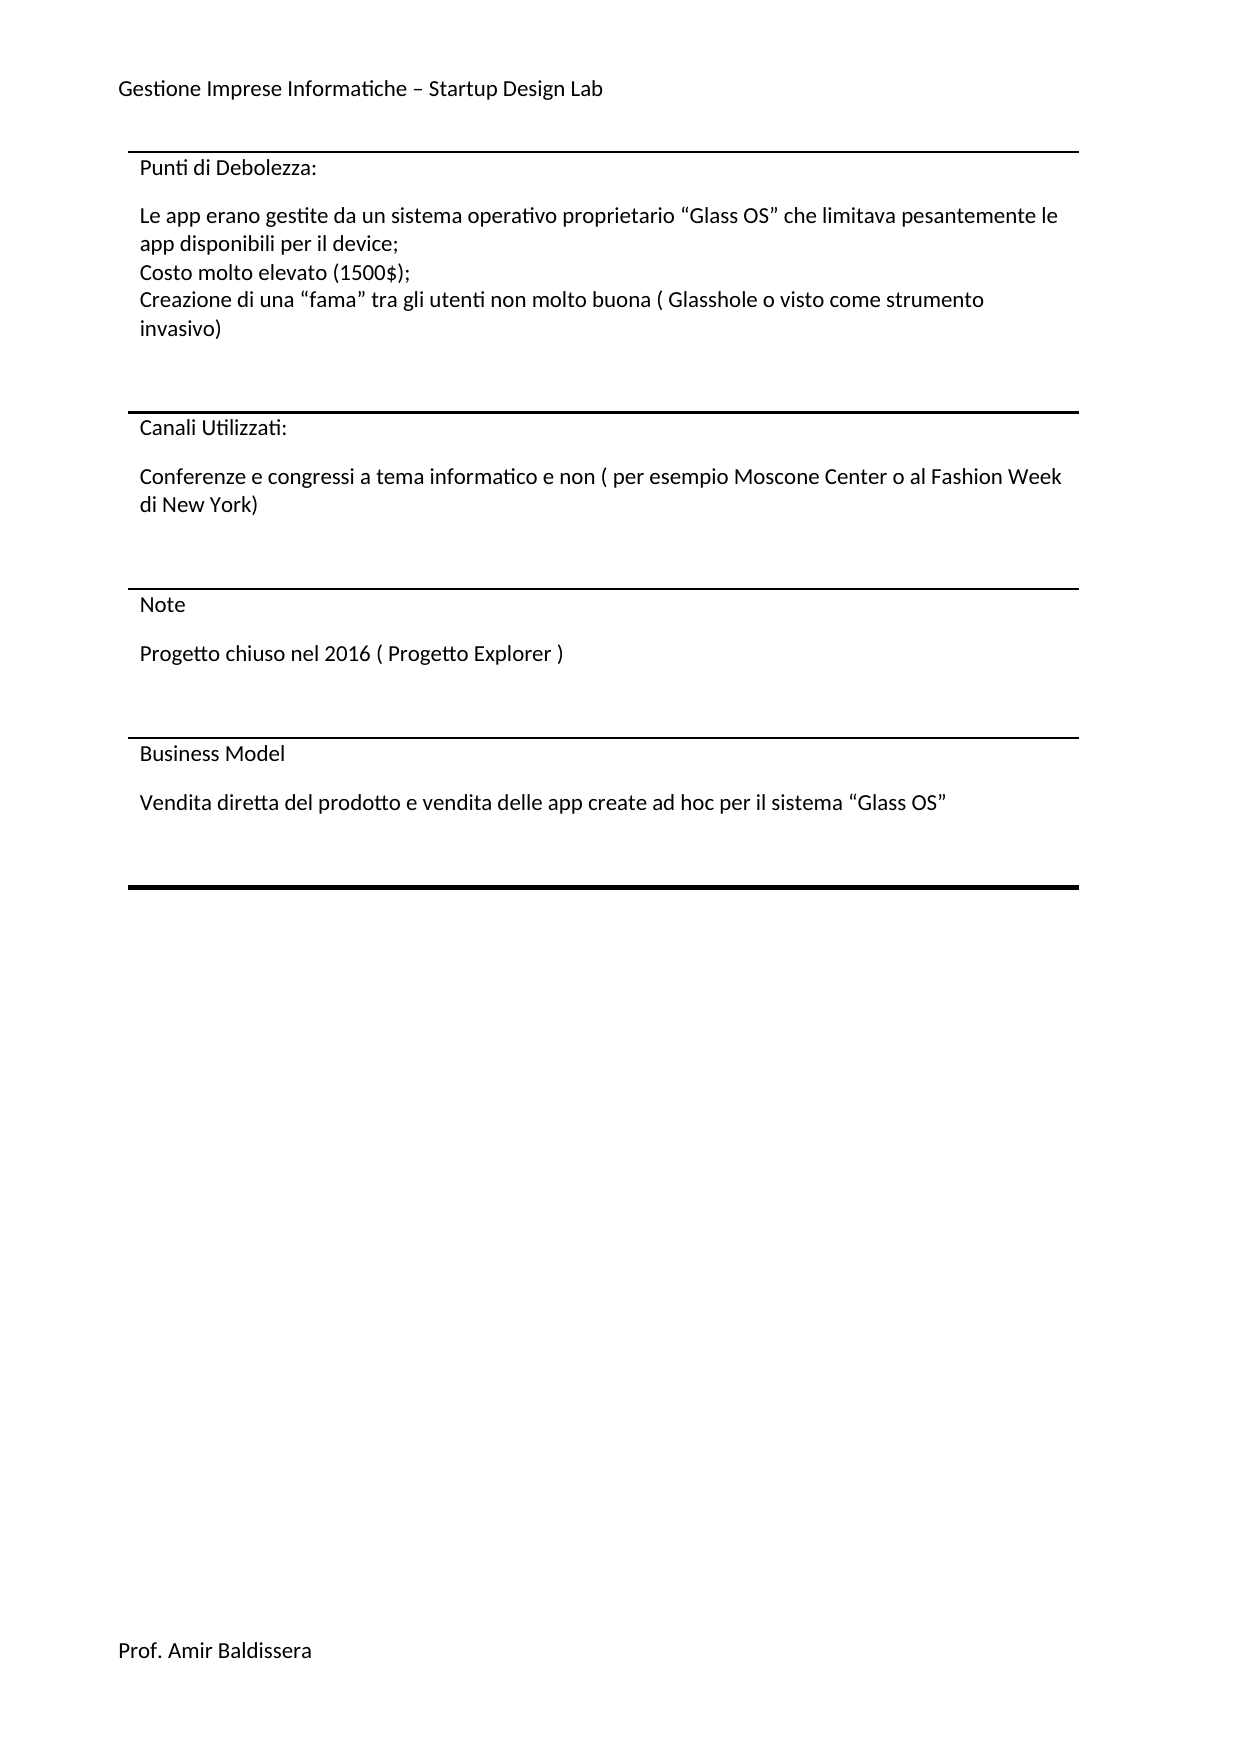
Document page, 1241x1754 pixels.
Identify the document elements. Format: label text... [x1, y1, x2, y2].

table_cell Business Model Vendita diretta del prodotto e vendita delle app create ad hoc per il sistema “Glass OS” [128, 739, 1078, 885]
table_cell Canali Utilizzati: Conferenze e congressi a tema informatico e non ( per esempio Moscone Center o al Fashion Week di New York) [128, 414, 1078, 588]
table_cell Note Progetto chiuso nel 2016 ( Progetto Explorer ) [128, 590, 1078, 737]
table_cell Punti di Debolezza: Le app erano gestite da un sistema operativo proprietario “Glass OS” che limitava pesantemente le app disponibili per il device; Costo molto elevato (1500$); Creazione di una “fama” tra gli utenti non molto buona ( Glasshole o visto come strumento invasivo) [128, 153, 1078, 411]
